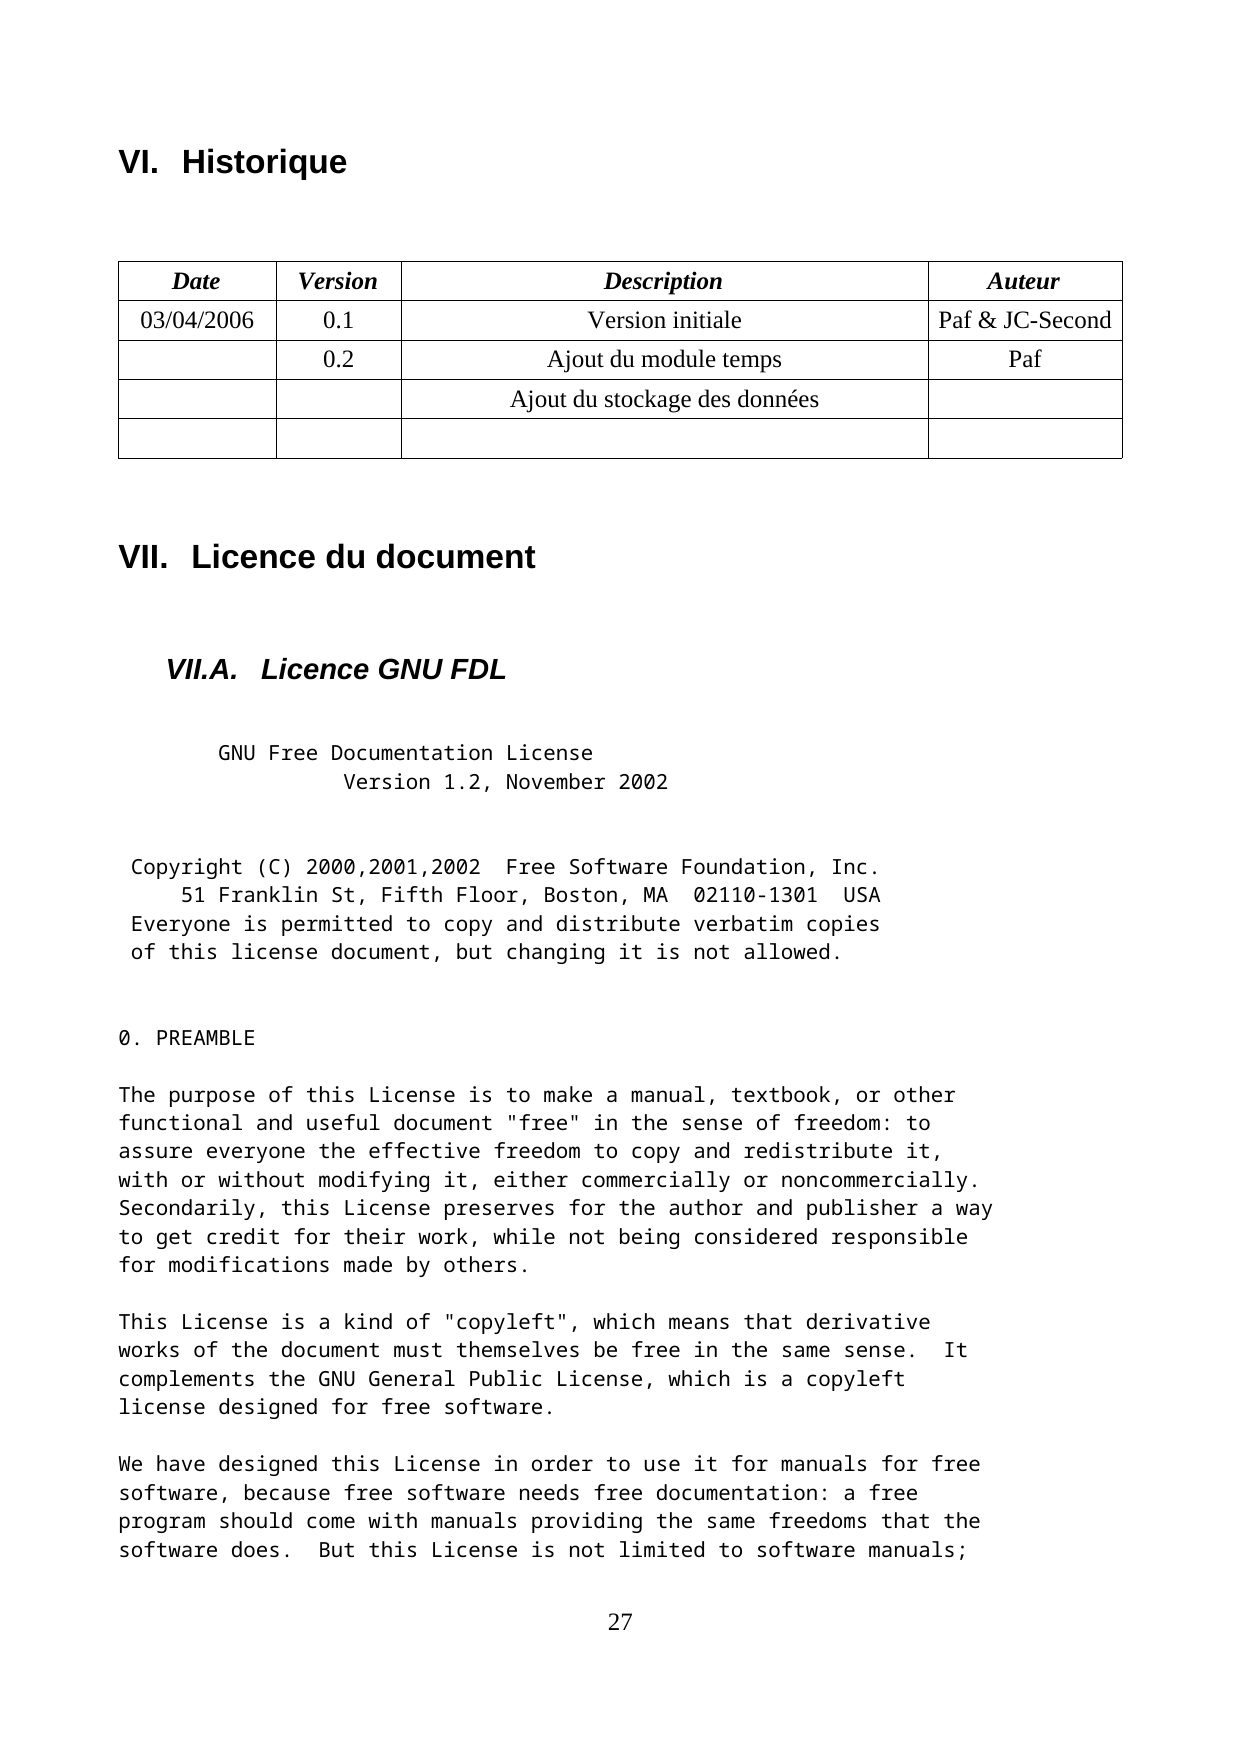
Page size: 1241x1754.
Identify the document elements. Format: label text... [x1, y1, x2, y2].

table_cell [277, 380, 401, 418]
table_cell 03/04/2006 [119, 301, 276, 339]
table_cell [277, 419, 401, 457]
text of this license document, but changing it is not allowed. [118, 937, 1122, 966]
table_cell [119, 380, 276, 418]
table_cell [929, 419, 1122, 457]
text software does. But this License is not limited to software manuals; [118, 1535, 1122, 1563]
text 51 Franklin St, Fifth Floor, Boston, MA 02110-1301 USA [118, 881, 1122, 909]
table_cell Version initiale [402, 301, 928, 339]
table_cell [119, 419, 276, 457]
text The purpose of this License is to make a manual, textbook, or other [118, 1080, 1122, 1108]
text functional and useful document "free" in the sense of freedom: to [118, 1108, 1122, 1137]
table_header Date [119, 262, 276, 300]
text complements the GNU General Public License, which is a copyleft [118, 1364, 1122, 1392]
text This License is a kind of "copyleft", which means that derivative [118, 1307, 1122, 1336]
subtitle Licence du document [118, 538, 1122, 575]
text assure everyone the effective freedom to copy and redistribute it, [118, 1137, 1122, 1165]
text with or without modifying it, either commercially or noncommercially. [118, 1165, 1122, 1193]
text for modifications made by others. [118, 1250, 1122, 1279]
table_header Auteur [929, 262, 1122, 300]
table_cell Paf [929, 341, 1122, 379]
table_cell Ajout du stockage des données [402, 380, 928, 418]
table_header Description [402, 262, 928, 300]
text software, because free software needs free documentation: a free [118, 1478, 1122, 1506]
table_cell Ajout du module temps [402, 341, 928, 379]
table_cell [119, 341, 276, 379]
subtitle Historique [118, 143, 1122, 181]
table_cell [402, 419, 928, 457]
text GNU Free Documentation License [118, 738, 1122, 767]
text works of the document must themselves be free in the same sense. It [118, 1336, 1122, 1364]
table_cell 0.1 [277, 301, 401, 339]
text 0. PREAMBLE [118, 1023, 1122, 1051]
text Copyright (C) 2000,2001,2002 Free Software Foundation, Inc. [118, 852, 1122, 881]
table_header Version [277, 262, 401, 300]
text program should come with manuals providing the same freedoms that the [118, 1506, 1122, 1535]
text Everyone is permitted to copy and distribute verbatim copies [118, 909, 1122, 937]
table_cell 0.2 [277, 341, 401, 379]
text license designed for free software. [118, 1392, 1122, 1421]
text Secondarily, this License preserves for the author and publisher a way [118, 1193, 1122, 1222]
table_cell [929, 380, 1122, 418]
text Version 1.2, November 2002 [118, 767, 1122, 795]
text to get credit for their work, while not being considered responsible [118, 1222, 1122, 1250]
text We have designed this License in order to use it for manuals for free [118, 1449, 1122, 1478]
table_cell Paf & JC-Second [929, 301, 1122, 339]
subtitle Licence GNU FDL [165, 653, 1122, 686]
